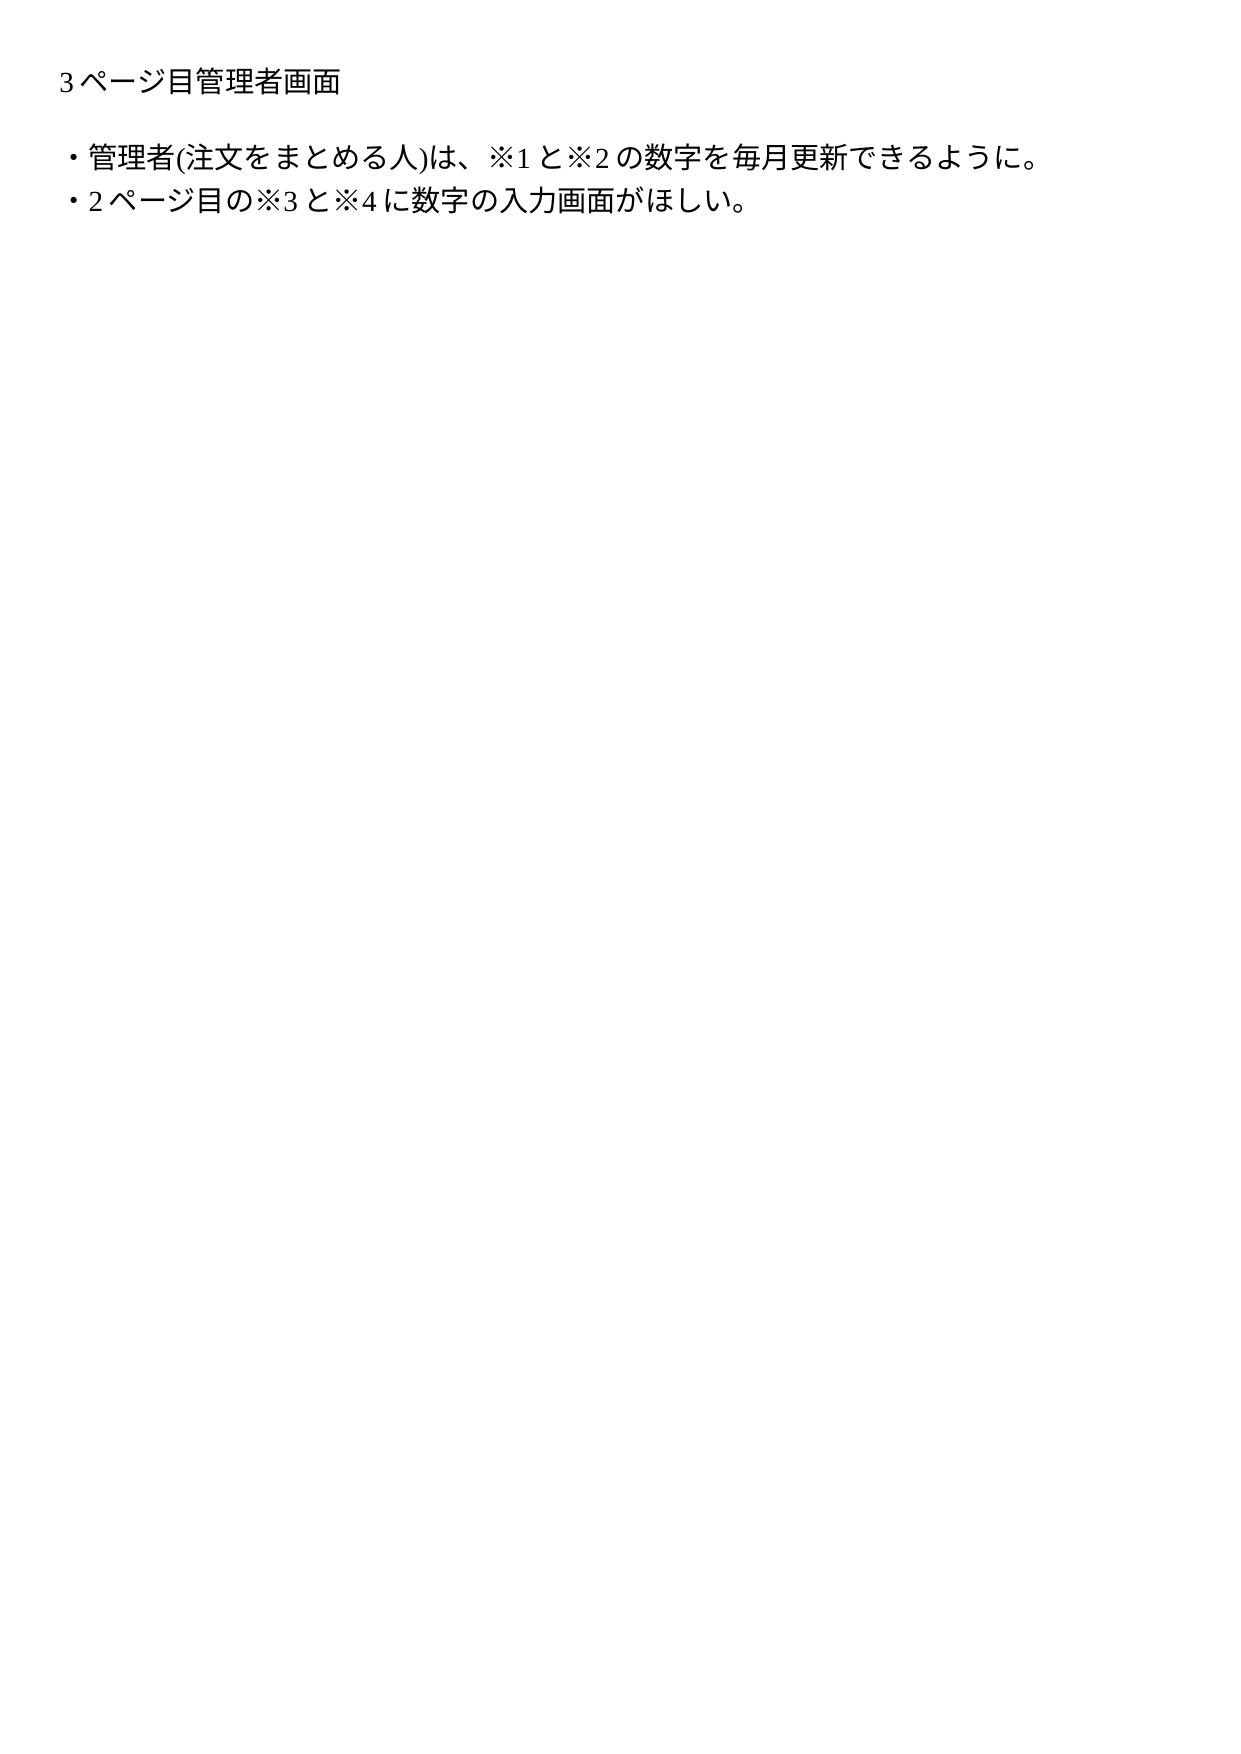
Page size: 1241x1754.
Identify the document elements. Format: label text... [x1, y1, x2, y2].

text ・管理者(注文をまとめる人)は、※1と※2の数字を毎月更新できるように。 ・2ページ目の※3と※4に数字の入力画面がほしい。 [59, 135, 1181, 219]
text 3ページ目管理者画面 [59, 59, 1181, 101]
